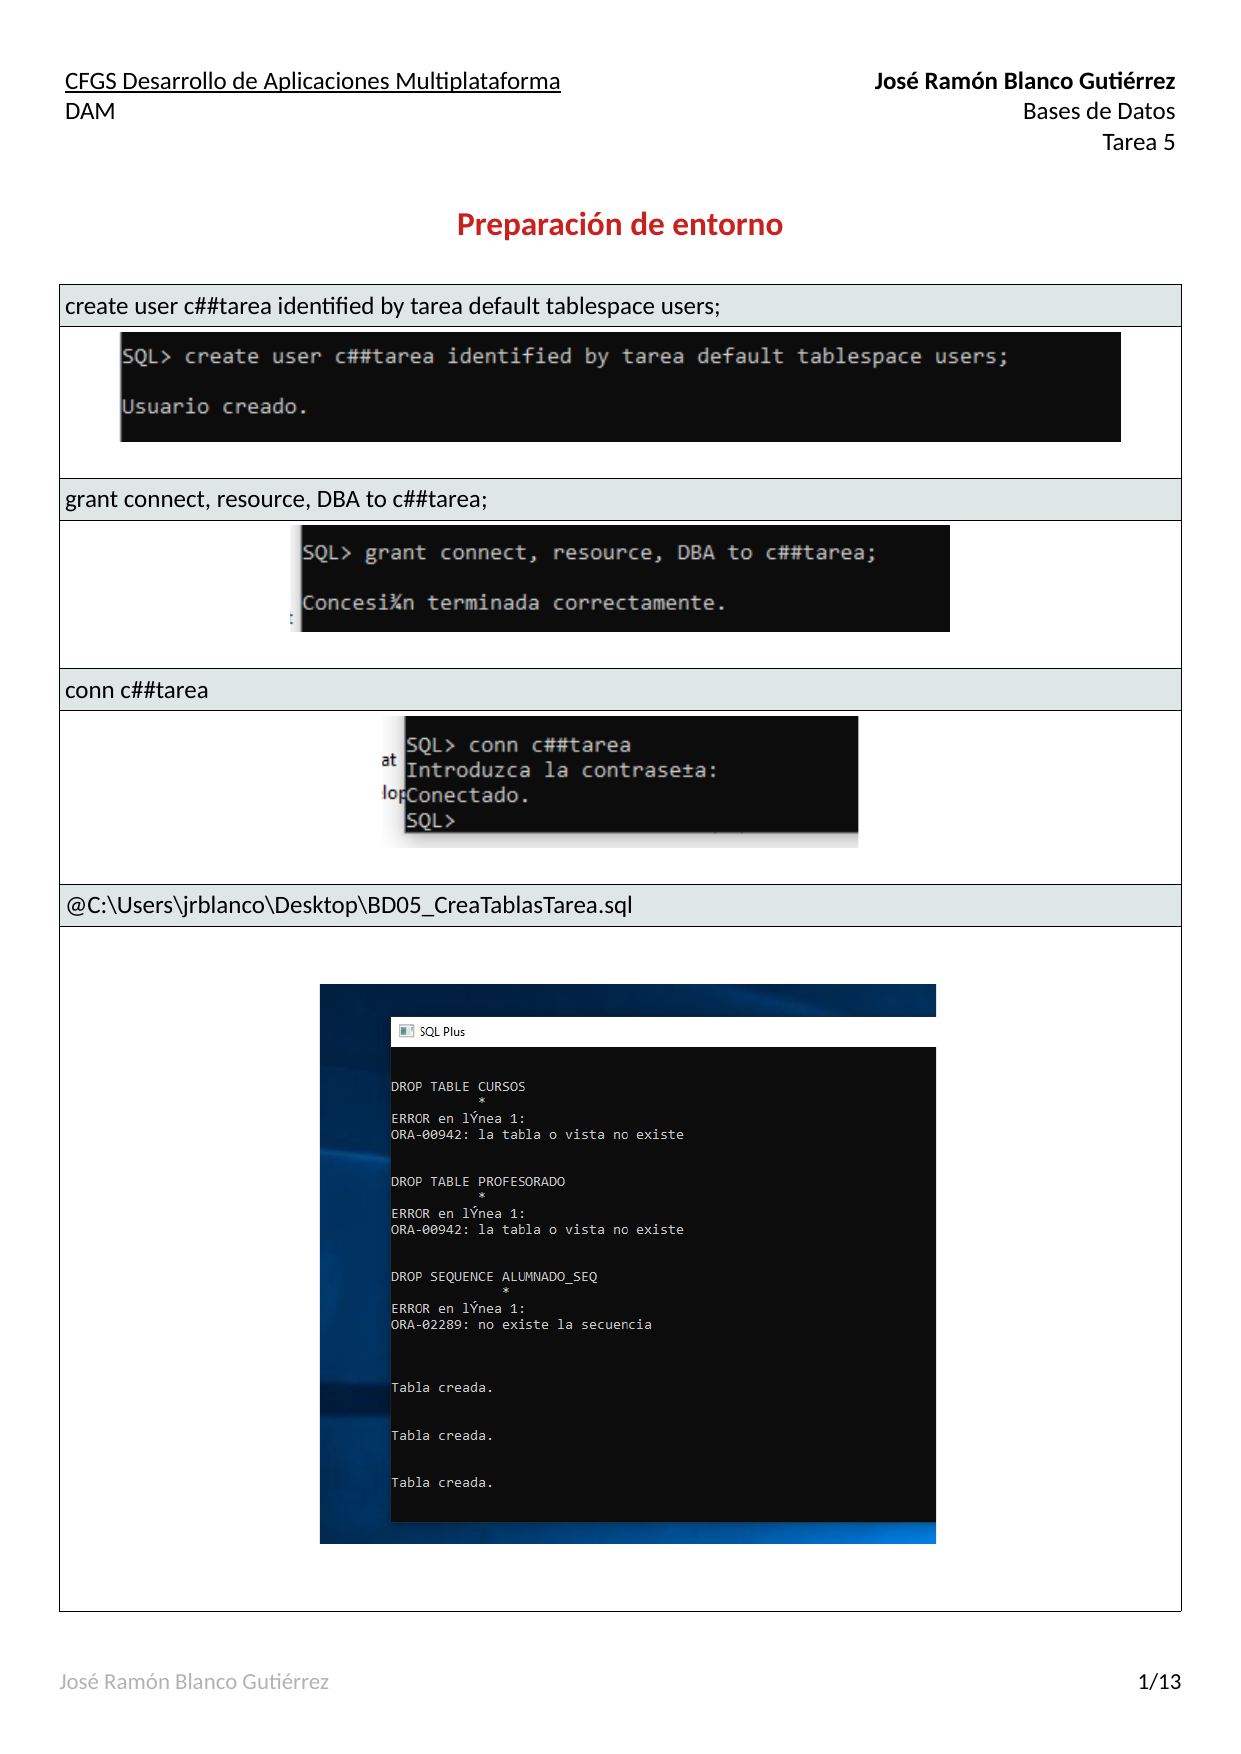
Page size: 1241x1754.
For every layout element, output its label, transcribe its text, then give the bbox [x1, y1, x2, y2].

table_cell [60, 927, 1181, 1611]
picture [319, 984, 937, 1544]
table_cell @C:\Users\jrblanco\Desktop\BD05_CreaTablasTarea.sql [60, 885, 1181, 926]
table_cell [60, 327, 1181, 478]
picture [119, 332, 1121, 442]
table_header CFGS Desarrollo de Aplicaciones Multiplataforma DAM [59, 59, 620, 162]
table_cell conn c##tarea [60, 669, 1181, 710]
text Preparación de entorno [59, 203, 1181, 243]
table_cell [60, 521, 1181, 668]
table_header create user c##tarea identified by tarea default tablespace users; [60, 285, 1181, 326]
picture [290, 525, 950, 632]
table_header José Ramón Blanco Gutiérrez Bases de Datos Tarea 5 [620, 59, 1181, 162]
table_cell [60, 711, 1181, 884]
table_cell grant connect, resource, DBA to c##tarea; [60, 479, 1181, 520]
picture [381, 716, 859, 848]
